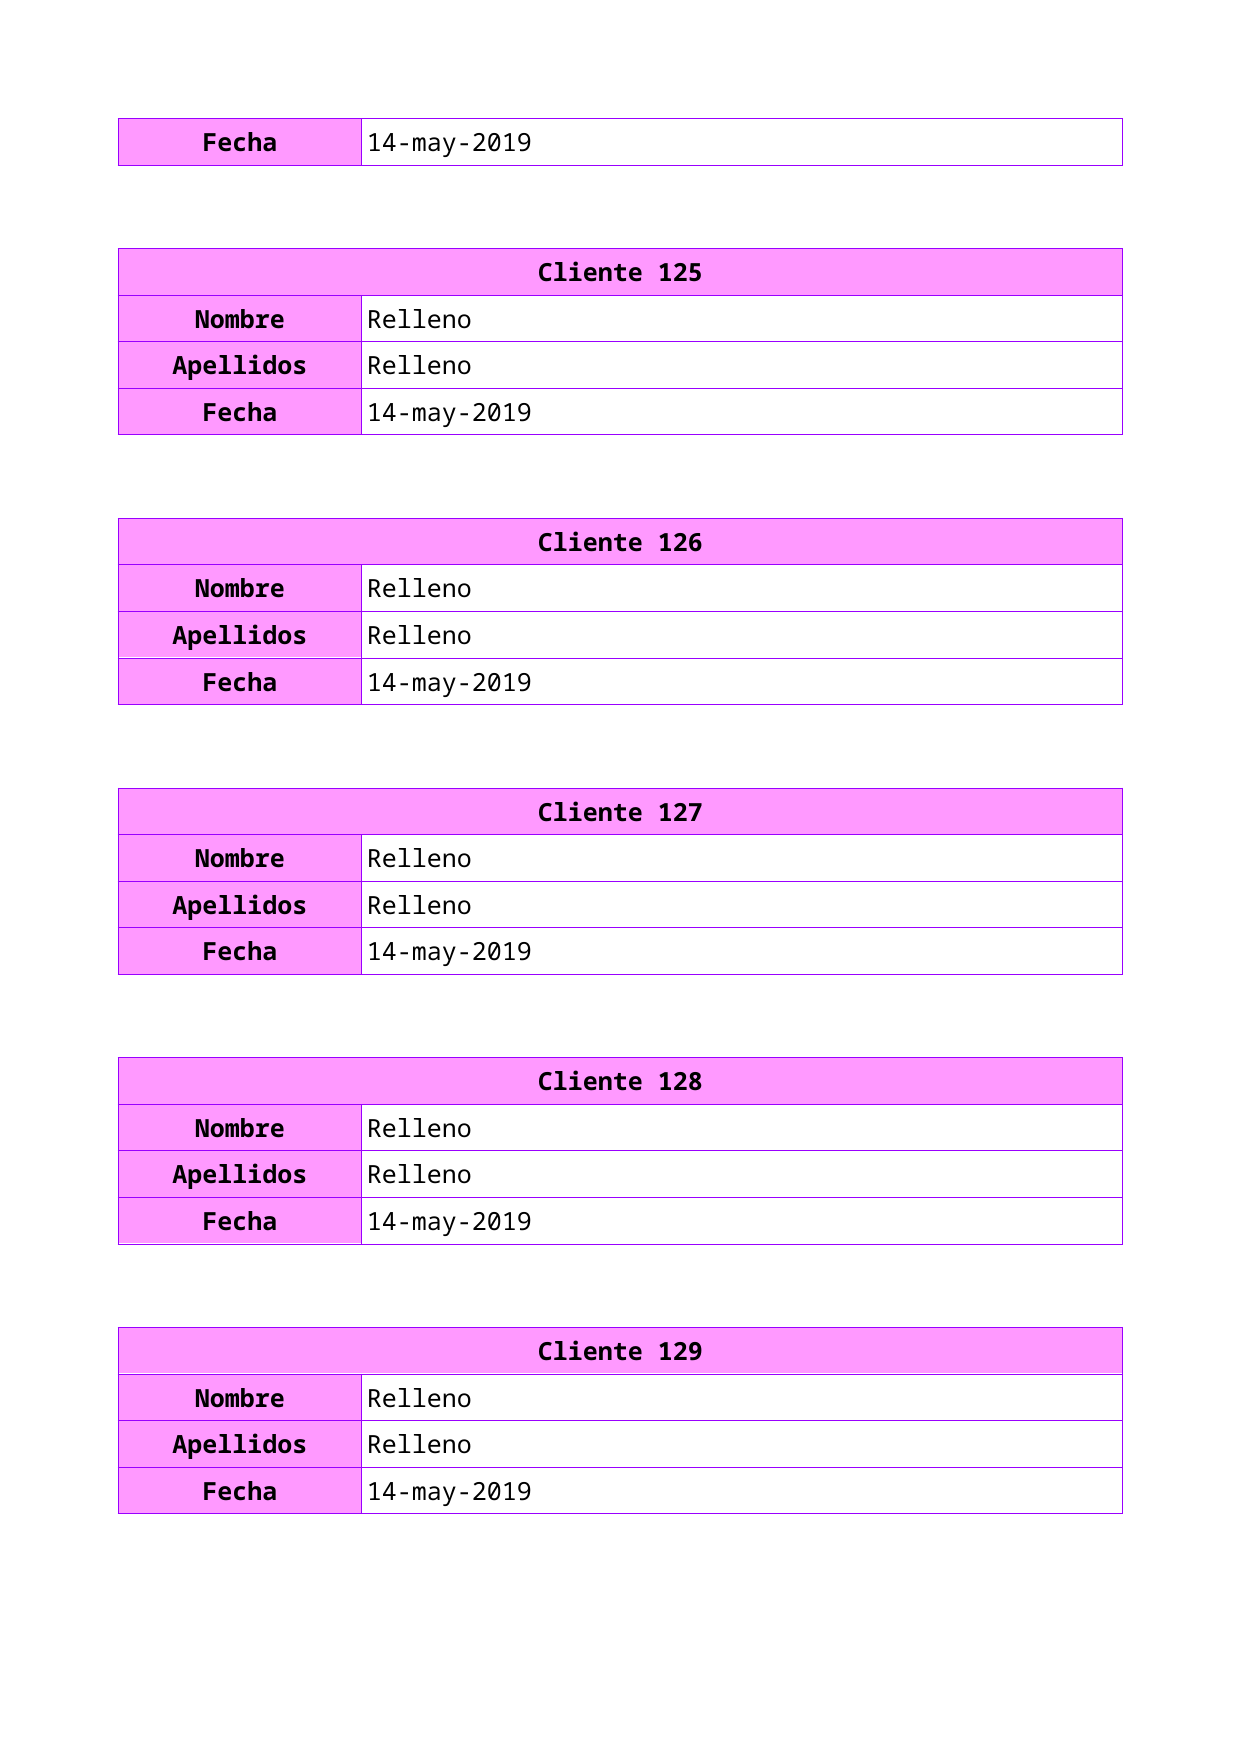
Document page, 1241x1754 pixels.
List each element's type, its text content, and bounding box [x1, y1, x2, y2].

table_cell 14-may-2019 [362, 1198, 1122, 1243]
table_header Cliente 129 [119, 1328, 1122, 1373]
table_header Cliente 128 [119, 1058, 1122, 1104]
table_cell Relleno [362, 882, 1122, 927]
table_cell Nombre [119, 1105, 361, 1150]
table_cell Fecha [119, 928, 361, 974]
table_cell 14-may-2019 [362, 119, 1122, 165]
table_cell Relleno [362, 835, 1122, 881]
table_header Cliente 127 [119, 789, 1122, 834]
table_cell 14-may-2019 [362, 389, 1122, 434]
table_cell Relleno [362, 1375, 1122, 1420]
table_cell Nombre [119, 296, 361, 341]
table_cell Fecha [119, 1198, 361, 1243]
table_cell 14-may-2019 [362, 1468, 1122, 1513]
table_cell Apellidos [119, 1151, 361, 1197]
table_cell Nombre [119, 565, 361, 611]
table_cell Relleno [362, 342, 1122, 388]
table_header Cliente 125 [119, 249, 1122, 295]
table_cell Apellidos [119, 1421, 361, 1467]
table_cell Nombre [119, 1375, 361, 1420]
table_cell Relleno [362, 612, 1122, 657]
table_cell Fecha [119, 659, 361, 704]
table_cell Relleno [362, 1105, 1122, 1150]
table_cell 14-may-2019 [362, 928, 1122, 974]
table_cell Relleno [362, 296, 1122, 341]
table_header Cliente 126 [119, 519, 1122, 564]
table_cell Nombre [119, 835, 361, 881]
table_cell Relleno [362, 565, 1122, 611]
table_cell Apellidos [119, 882, 361, 927]
table_cell Relleno [362, 1151, 1122, 1197]
table_cell Fecha [119, 389, 361, 434]
table_cell Apellidos [119, 342, 361, 388]
table_cell Fecha [119, 119, 361, 165]
table_cell Fecha [119, 1468, 361, 1513]
table_cell Relleno [362, 1421, 1122, 1467]
table_cell Apellidos [119, 612, 361, 657]
table_cell 14-may-2019 [362, 659, 1122, 704]
